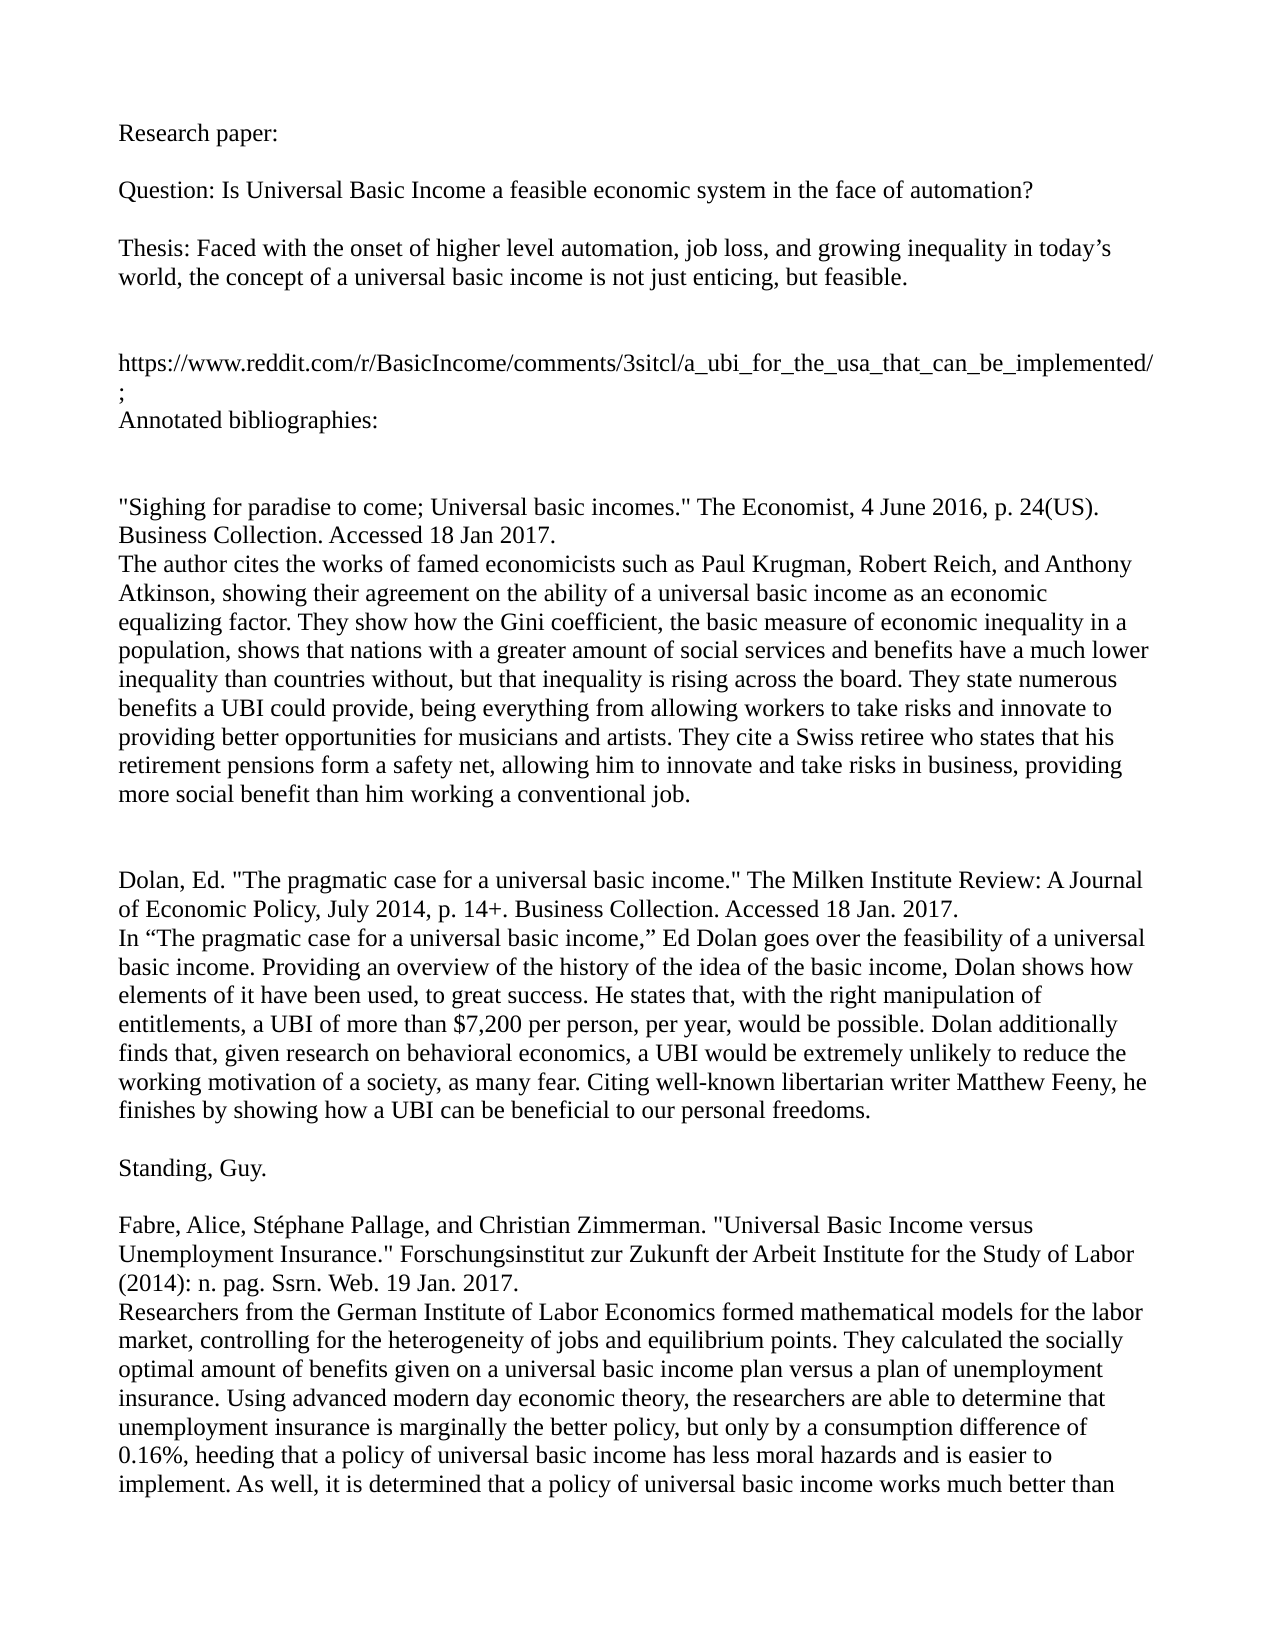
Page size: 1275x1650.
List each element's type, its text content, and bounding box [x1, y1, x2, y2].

text Researchers from the German Institute of Labor Economics formed mathematical models for the labor market, controlling for the heterogeneity of jobs and equilibrium points. They calculated the socially optimal amount of benefits given on a universal basic income plan versus a plan of unemployment insurance. Using advanced modern day economic theory, the researchers are able to determine that unemployment insurance is marginally the better policy, but only by a consumption difference of 0.16%, heeding that a policy of universal basic income has less moral hazards and is easier to implement. As well, it is determined that a policy of universal basic income works much better than [118, 1297, 1157, 1498]
text ; [118, 377, 1157, 406]
text Annotated bibliographies: [118, 406, 1157, 434]
text The author cites the works of famed economicists such as Paul Krugman, Robert Reich, and Anthony Atkinson, showing their agreement on the ability of a universal basic income as an economic equalizing factor. They show how the Gini coefficient, the basic measure of economic inequality in a population, shows that nations with a greater amount of social services and benefits have a much lower inequality than countries without, but that inequality is rising across the board. They state numerous benefits a UBI could provide, being everything from allowing workers to take risks and innovate to providing better opportunities for musicians and artists. They cite a Swiss retiree who states that his retirement pensions form a safety net, allowing him to innovate and take risks in business, providing more social benefit than him working a conventional job. [118, 549, 1157, 808]
text "Sighing for paradise to come; Universal basic incomes." The Economist, 4 June 2016, p. 24(US). Business Collection. Accessed 18 Jan 2017. [118, 492, 1157, 549]
text In “The pragmatic case for a universal basic income,” Ed Dolan goes over the feasibility of a universal basic income. Providing an overview of the history of the idea of the basic income, Dolan shows how elements of it have been used, to great success. He states that, with the right manipulation of entitlements, a UBI of more than $7,200 per person, per year, would be possible. Dolan additionally finds that, given research on behavioral economics, a UBI would be extremely unlikely to reduce the working motivation of a society, as many fear. Citing well-known libertarian writer Matthew Feeny, he finishes by showing how a UBI can be beneficial to our personal freedoms. [118, 923, 1157, 1124]
text Dolan, Ed. "The pragmatic case for a universal basic income." The Milken Institute Review: A Journal of Economic Policy, July 2014, p. 14+. Business Collection. Accessed 18 Jan. 2017. [118, 866, 1157, 923]
text Thesis: Faced with the onset of higher level automation, job loss, and growing inequality in today’s world, the concept of a universal basic income is not just enticing, but feasible. [118, 233, 1157, 291]
text Fabre, Alice, Stéphane Pallage, and Christian Zimmerman. "Universal Basic Income versus Unemployment Insurance." Forschungsinstitut zur Zukunft der Arbeit Institute for the Study of Labor (2014): n. pag. Ssrn. Web. 19 Jan. 2017. [118, 1211, 1157, 1297]
text Standing, Guy. [118, 1153, 1157, 1182]
text Research paper: [118, 118, 1157, 147]
text https://www.reddit.com/r/BasicIncome/comments/3sitcl/a_ubi_for_the_usa_that_can_be_implemented/ [118, 348, 1157, 377]
text Question: Is Universal Basic Income a feasible economic system in the face of automation? [118, 176, 1157, 204]
